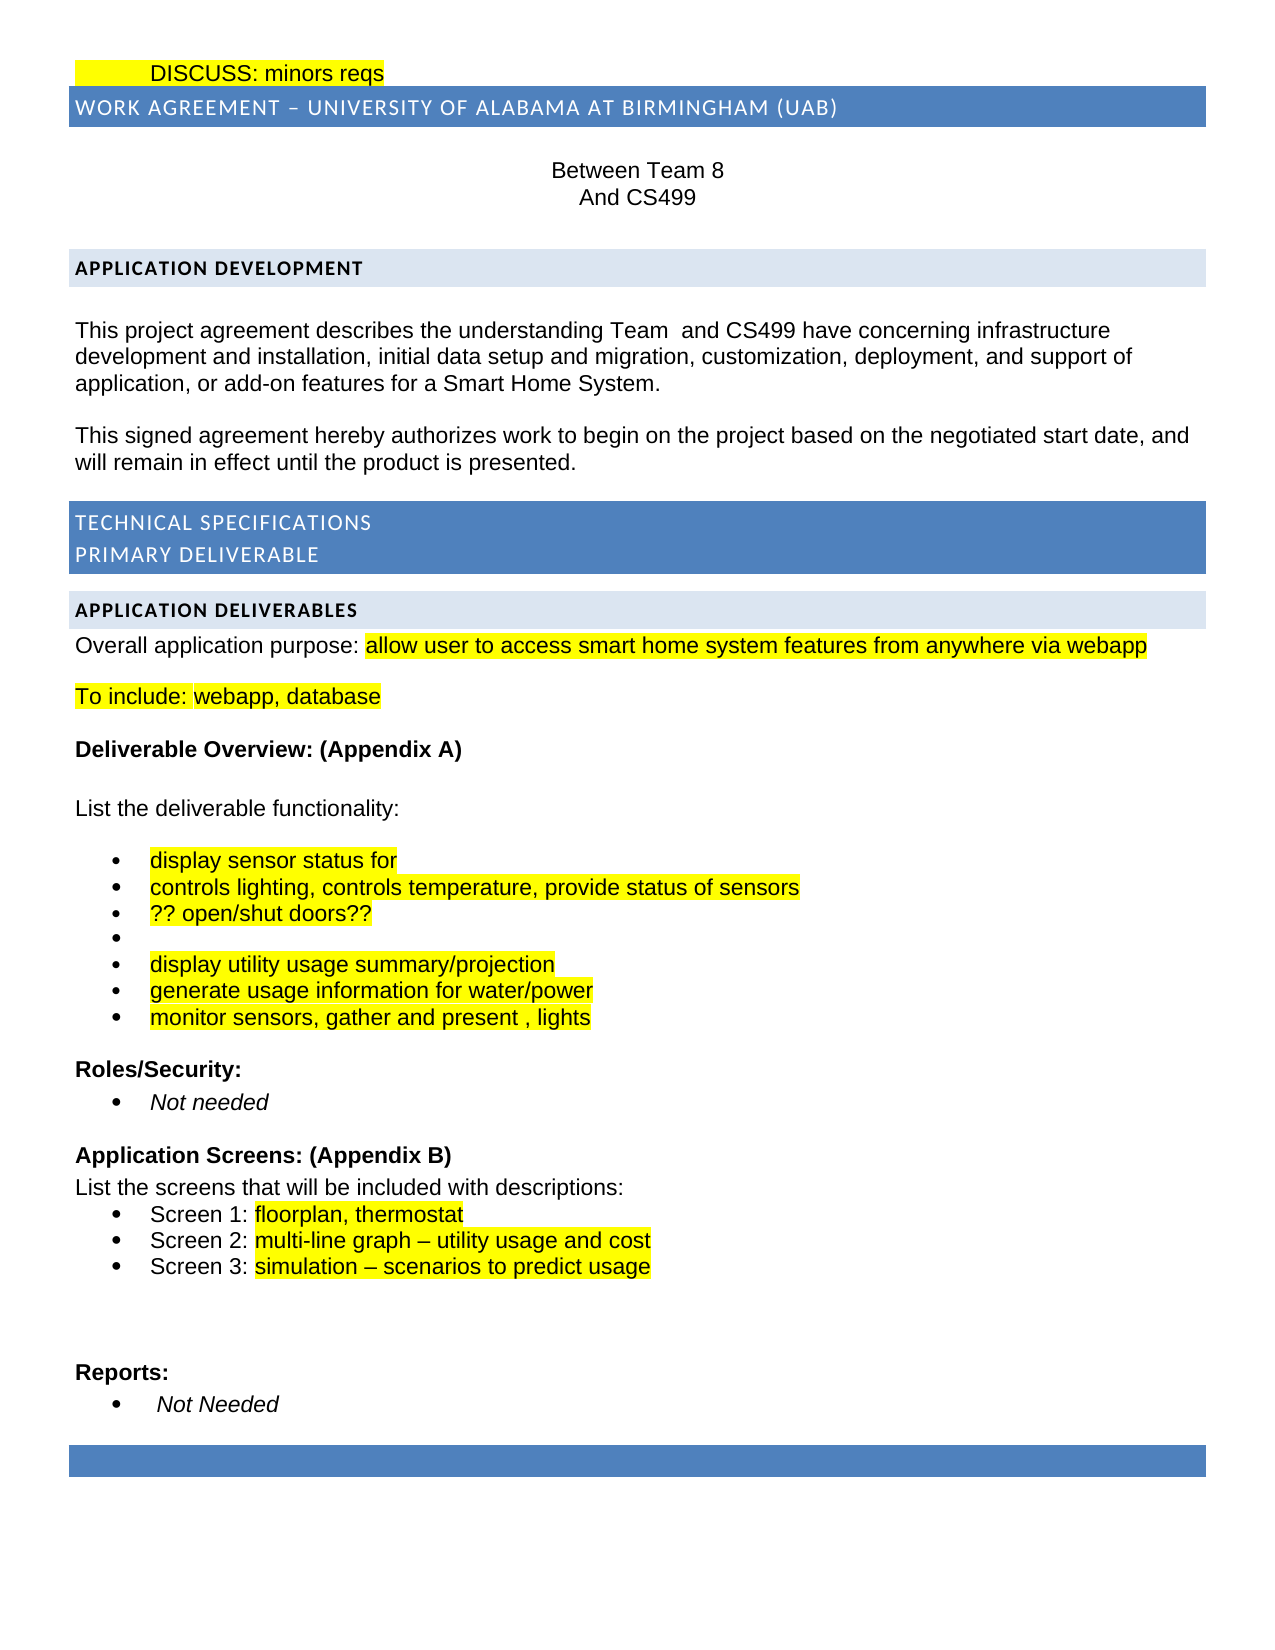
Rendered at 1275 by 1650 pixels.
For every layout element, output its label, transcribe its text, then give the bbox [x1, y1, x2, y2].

list ?? open/shut doors?? [112, 900, 1200, 926]
text Overall application purpose: allow user to access smart home system features from anywhere via webapp [75, 632, 1200, 659]
subtitle Technical Specifications [75, 508, 1200, 534]
list display sensor status for [112, 847, 1200, 874]
subtitle Application Screens: (Appendix B) [75, 1142, 1200, 1168]
text List the deliverable functionality: [75, 794, 1200, 821]
subtitle application development [75, 255, 1200, 281]
list Screen 2: multi-line graph – utility usage and cost [112, 1227, 1200, 1253]
subtitle Application Deliverables [75, 597, 1200, 622]
subtitle Primary Deliverable [75, 534, 1200, 568]
text To include: webapp, database [75, 683, 1200, 709]
list Screen 1: floorplan, thermostat [112, 1201, 1200, 1227]
text And CS499 [75, 184, 1200, 210]
list Screen 3: simulation – scenarios to predict usage [112, 1253, 1200, 1279]
subtitle Between Team 8 [75, 157, 1200, 184]
list monitor sensors, gather and present , lights [112, 1003, 1200, 1030]
subtitle Roles/Security: [75, 1056, 1200, 1083]
list display utility usage summary/projection [112, 951, 1200, 977]
text List the screens that will be included with descriptions: [75, 1174, 1200, 1201]
list generate usage information for water/power [112, 977, 1200, 1003]
list Not Needed [112, 1391, 1200, 1418]
subtitle WORK AGREEMENT – University of Alabama at Birmingham (UAB) [75, 93, 1200, 121]
subtitle Reports: [75, 1359, 1200, 1385]
subtitle Deliverable Overview: (Appendix A) [75, 736, 1200, 762]
text DISCUSS: minors reqs [75, 60, 1200, 86]
list controls lighting, controls temperature, provide status of sensors [112, 874, 1200, 900]
list Not needed [112, 1089, 1200, 1115]
text This signed agreement hereby authorizes work to begin on the project based on the negotiated start date, and will remain in effect until the product is presented. [75, 422, 1200, 475]
text This project agreement describes the understanding Team and CS499 have concerning infrastructure development and installation, initial data setup and migration, customization, deployment, and support of application, or add-on features for a Smart Home System. [75, 317, 1200, 396]
